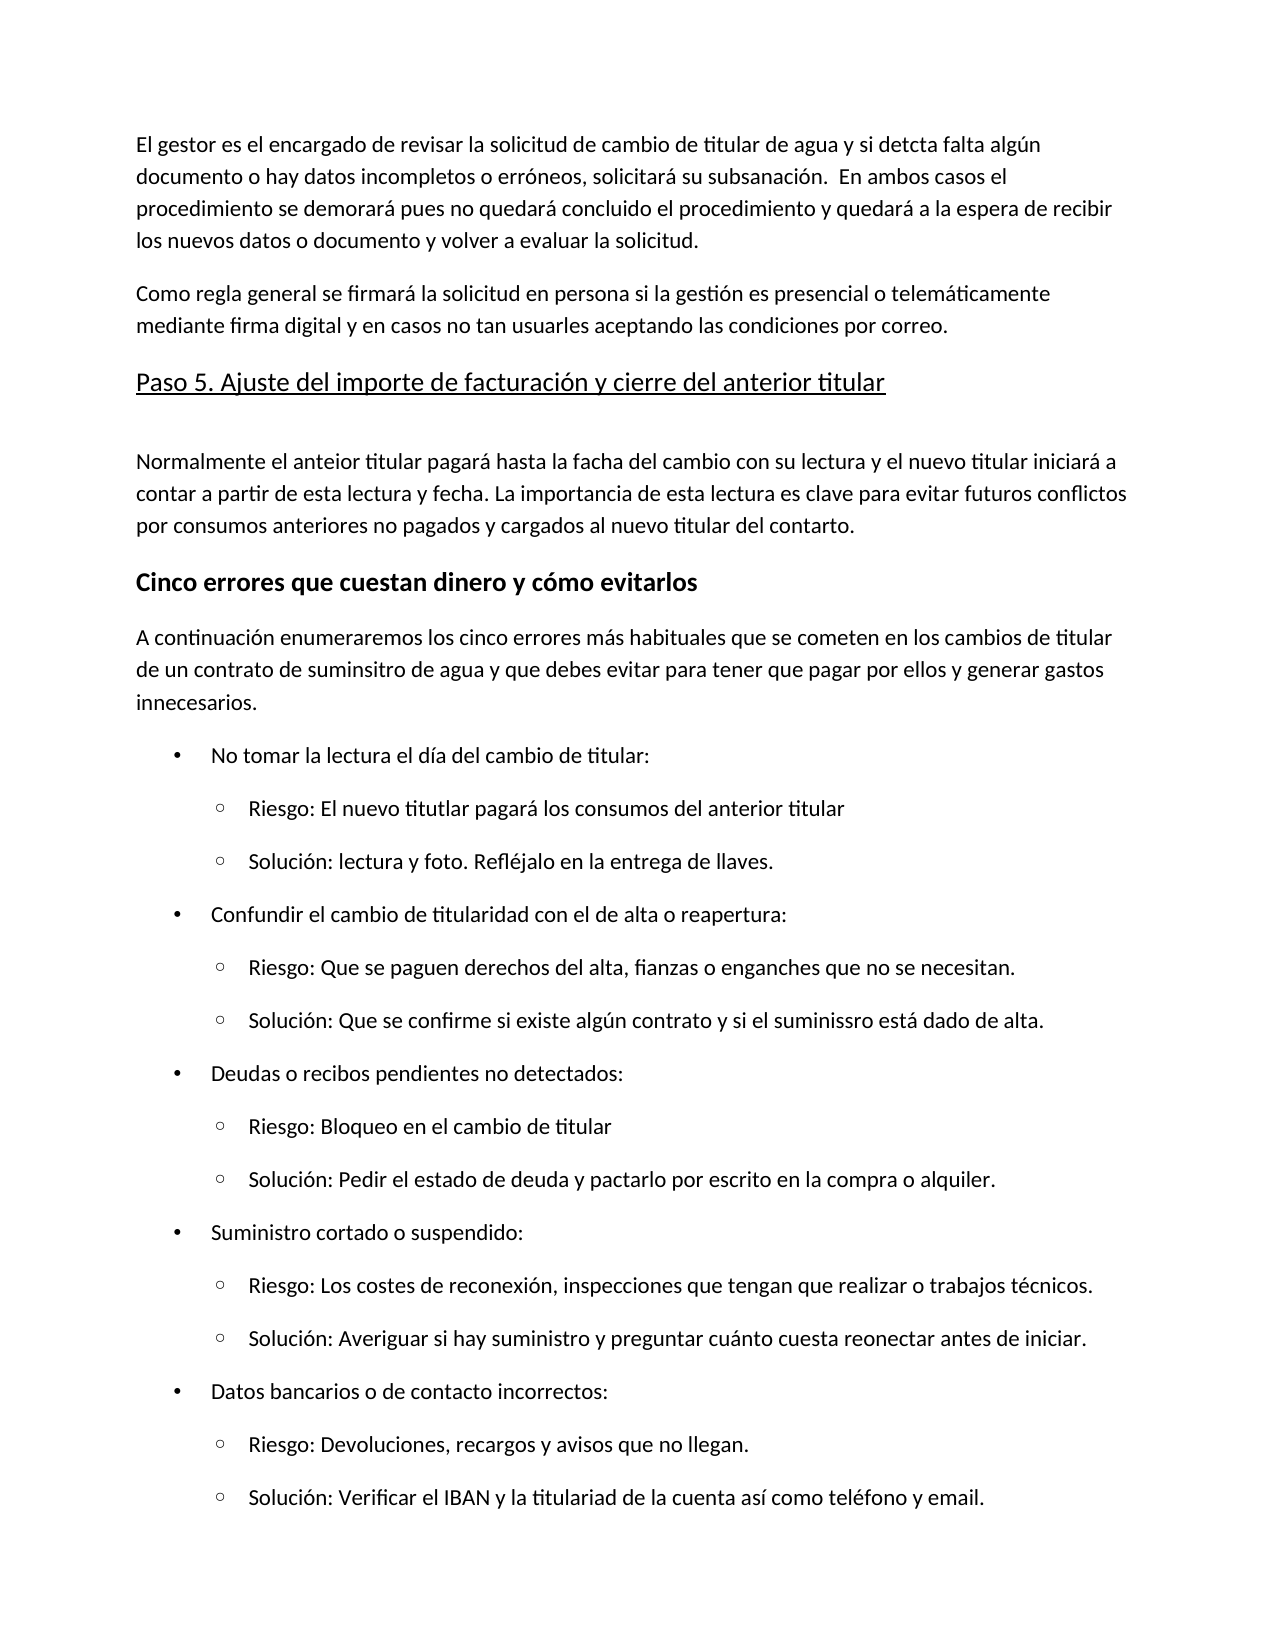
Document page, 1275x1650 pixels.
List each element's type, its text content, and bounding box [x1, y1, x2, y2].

subtitle Paso 5. Ajuste del importe de facturación y cierre del anterior titular [136, 365, 1139, 398]
text Cinco errores que cuestan dinero y cómo evitarlos [136, 565, 1139, 598]
list Confundir el cambio de titularidad con el de alta o reapertura: [173, 900, 1139, 928]
list Riesgo: Devoluciones, recargos y avisos que no llegan. [211, 1430, 1139, 1458]
text A continuación enumeraremos los cinco errores más habituales que se cometen en los cambios de titular de un contrato de suminsitro de agua y que debes evitar para tener que pagar por ellos y generar gastos innecesarios. [136, 623, 1139, 716]
text Como regla general se firmará la solicitud en persona si la gestión es presencial o telemáticamente mediante firma digital y en casos no tan usuarles aceptando las condiciones por correo. [136, 279, 1139, 340]
list No tomar la lectura el día del cambio de titular: [173, 741, 1139, 769]
list Solución: Pedir el estado de deuda y pactarlo por escrito en la compra o alquiler. [211, 1165, 1139, 1193]
text El gestor es el encargado de revisar la solicitud de cambio de titular de agua y si detcta falta algún documento o hay datos incompletos o erróneos, solicitará su subsanación. En ambos casos el procedimiento se demorará pues no quedará concluido el procedimiento y quedará a la espera de recibir los nuevos datos o documento y volver a evaluar la solicitud. [136, 130, 1139, 254]
list Riesgo: Bloqueo en el cambio de titular [211, 1112, 1139, 1140]
list Suministro cortado o suspendido: [173, 1218, 1139, 1246]
list Solución: Que se confirme si existe algún contrato y si el suminissro está dado de alta. [211, 1006, 1139, 1034]
list Solución: Verificar el IBAN y la titulariad de la cuenta así como teléfono y email. [211, 1483, 1139, 1511]
list Solución: Averiguar si hay suministro y preguntar cuánto cuesta reonectar antes de iniciar. [211, 1324, 1139, 1352]
text Normalmente el anteior titular pagará hasta la facha del cambio con su lectura y el nuevo titular iniciará a contar a partir de esta lectura y fecha. La importancia de esta lectura es clave para evitar futuros conflictos por consumos anteriores no pagados y cargados al nuevo titular del contarto. [136, 447, 1139, 540]
list Datos bancarios o de contacto incorrectos: [173, 1377, 1139, 1405]
list Deudas o recibos pendientes no detectados: [173, 1059, 1139, 1087]
list Riesgo: El nuevo titutlar pagará los consumos del anterior titular [211, 794, 1139, 822]
list Riesgo: Que se paguen derechos del alta, fianzas o enganches que no se necesitan. [211, 953, 1139, 981]
list Riesgo: Los costes de reconexión, inspecciones que tengan que realizar o trabajos técnicos. [211, 1271, 1139, 1299]
list Solución: lectura y foto. Refléjalo en la entrega de llaves. [211, 847, 1139, 875]
